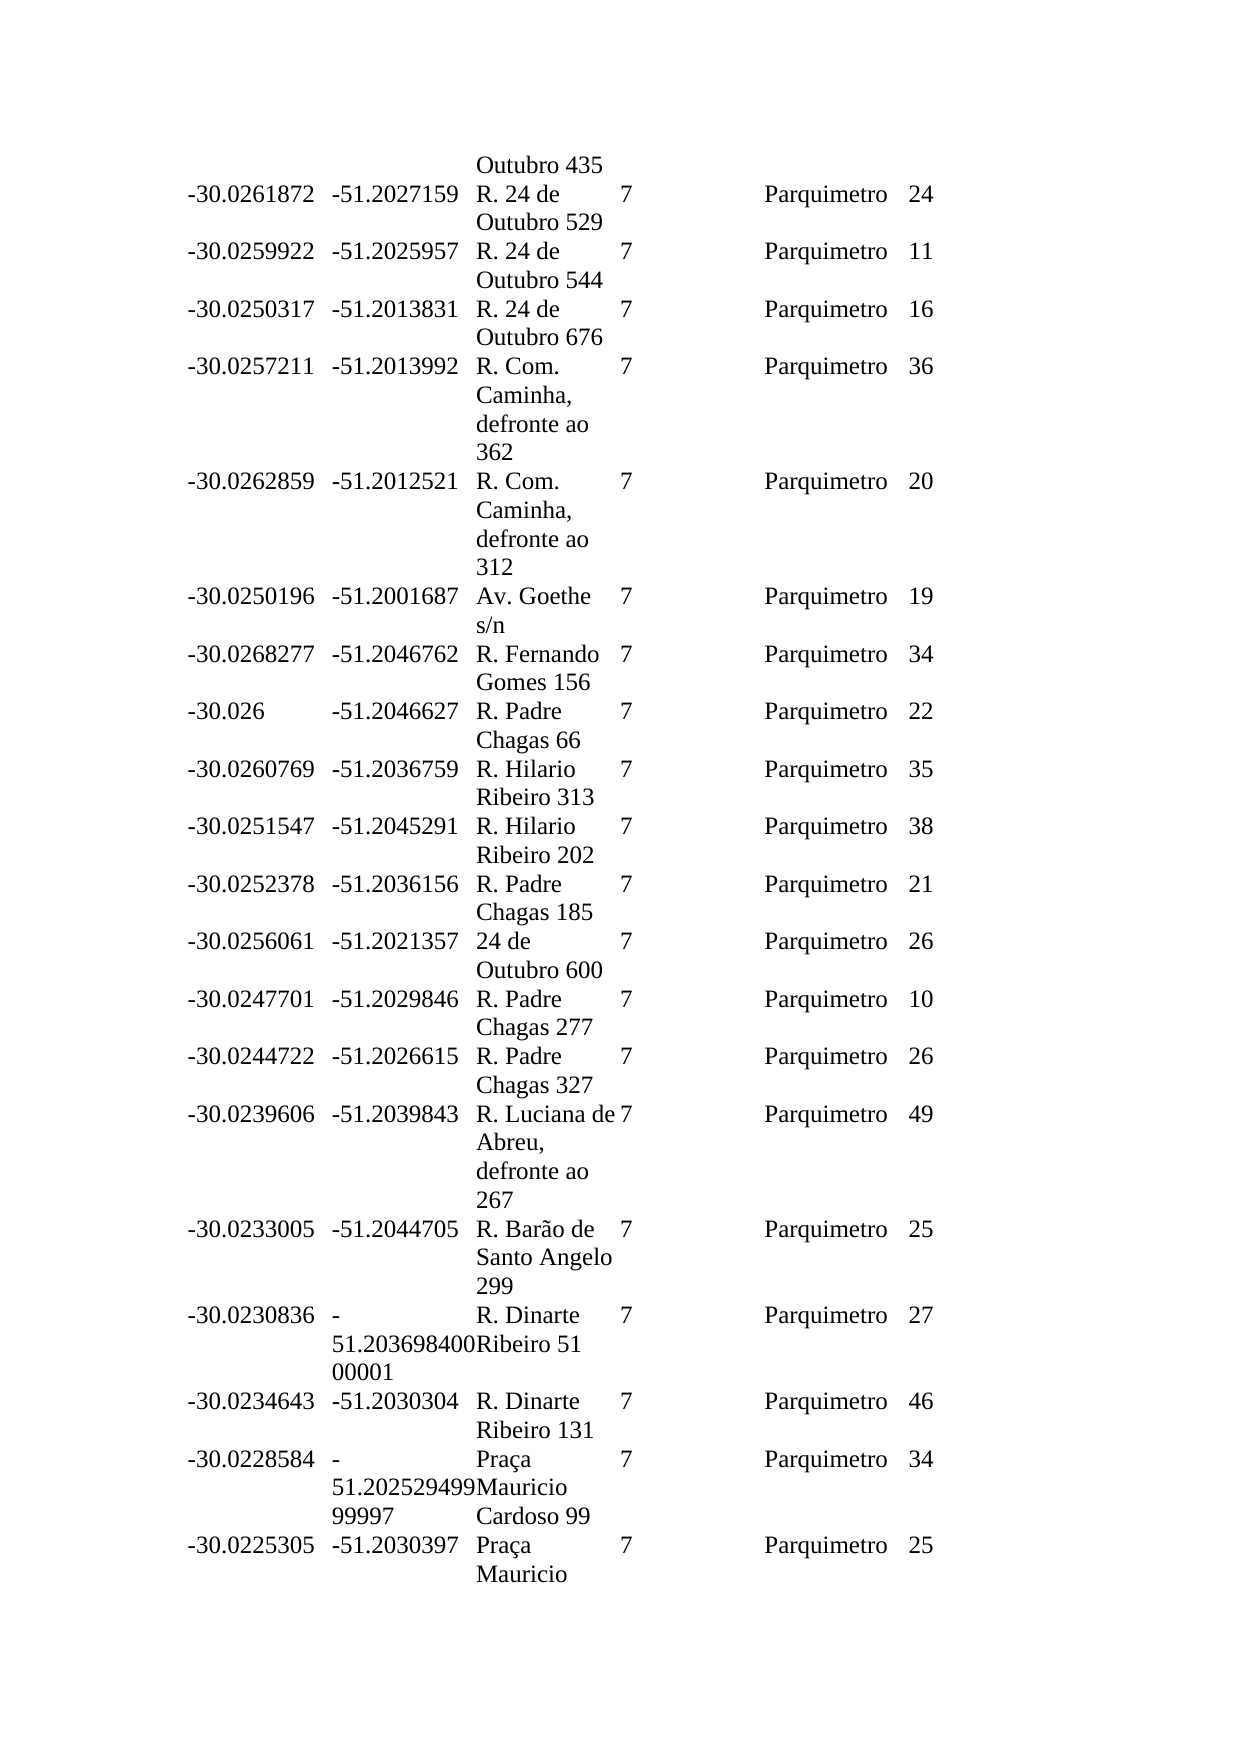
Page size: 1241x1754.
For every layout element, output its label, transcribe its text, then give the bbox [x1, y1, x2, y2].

table_cell [188, 150, 332, 179]
table_cell Parquimetro [764, 639, 908, 696]
table_cell -51.2013992 [332, 351, 476, 466]
table_cell R. Com. Caminha, defronte ao 312 [476, 466, 620, 581]
table_cell Av. Goethe s/n [476, 581, 620, 639]
table_cell -51.2046627 [332, 696, 476, 754]
table_cell 35 [908, 754, 1053, 811]
table_cell Praça Mauricio [476, 1530, 620, 1587]
table_cell [620, 150, 764, 179]
table_cell -51.2029846 [332, 984, 476, 1041]
table_cell [764, 150, 908, 179]
table_cell Parquimetro [764, 179, 908, 236]
table_cell 24 [908, 179, 1053, 236]
table_cell R. Barão de Santo Angelo 299 [476, 1214, 620, 1300]
table_cell 7 [620, 294, 764, 351]
table_cell R. Padre Chagas 185 [476, 869, 620, 926]
table_cell 11 [908, 236, 1053, 294]
table_cell 7 [620, 466, 764, 581]
table_cell -51.2027159 [332, 179, 476, 236]
table_cell -51.2036156 [332, 869, 476, 926]
table_cell Parquimetro [764, 754, 908, 811]
table_cell -51.20252949999997 [332, 1444, 476, 1530]
table_cell 38 [908, 811, 1053, 869]
table_cell -30.0239606 [188, 1099, 332, 1214]
table_cell Parquimetro [764, 1530, 908, 1587]
table_cell -30.0252378 [188, 869, 332, 926]
table_cell [332, 150, 476, 179]
table_cell -51.2001687 [332, 581, 476, 639]
table_cell -51.2021357 [332, 926, 476, 984]
table_cell -30.0250317 [188, 294, 332, 351]
table_cell 7 [620, 581, 764, 639]
table_cell 7 [620, 1214, 764, 1300]
table_cell -30.0244722 [188, 1041, 332, 1099]
table_cell -30.026 [188, 696, 332, 754]
table_cell 7 [620, 639, 764, 696]
table_cell -51.2036759 [332, 754, 476, 811]
table_cell 7 [620, 1099, 764, 1214]
table_cell -30.0233005 [188, 1214, 332, 1300]
table_cell 36 [908, 351, 1053, 466]
table_cell 46 [908, 1386, 1053, 1444]
table_cell Parquimetro [764, 696, 908, 754]
table_cell Parquimetro [764, 294, 908, 351]
table_cell Parquimetro [764, 926, 908, 984]
table_cell -30.0251547 [188, 811, 332, 869]
table_cell [908, 150, 1053, 179]
table_cell R. Padre Chagas 327 [476, 1041, 620, 1099]
table_cell R. 24 de Outubro 676 [476, 294, 620, 351]
table_cell -30.0250196 [188, 581, 332, 639]
table_cell Parquimetro [764, 581, 908, 639]
table_cell Praça Mauricio Cardoso 99 [476, 1444, 620, 1530]
table_cell 7 [620, 1530, 764, 1587]
table_cell Parquimetro [764, 1099, 908, 1214]
table_cell 7 [620, 754, 764, 811]
table_cell R. 24 de Outubro 544 [476, 236, 620, 294]
table_cell -51.20369840000001 [332, 1300, 476, 1386]
table_cell 7 [620, 1041, 764, 1099]
table_cell 26 [908, 926, 1053, 984]
table_cell 7 [620, 926, 764, 984]
table_cell 26 [908, 1041, 1053, 1099]
table_cell R. Fernando Gomes 156 [476, 639, 620, 696]
table_cell -30.0257211 [188, 351, 332, 466]
table_cell Parquimetro [764, 1444, 908, 1530]
table_cell 7 [620, 984, 764, 1041]
table_cell Parquimetro [764, 811, 908, 869]
table_cell 25 [908, 1530, 1053, 1587]
table_cell R. Hilario Ribeiro 202 [476, 811, 620, 869]
table_cell 7 [620, 1300, 764, 1386]
table_cell 24 de Outubro 600 [476, 926, 620, 984]
table_cell Parquimetro [764, 1300, 908, 1386]
table_cell -30.0228584 [188, 1444, 332, 1530]
table_cell -30.0256061 [188, 926, 332, 984]
table_cell 7 [620, 869, 764, 926]
table_cell -30.0260769 [188, 754, 332, 811]
table_cell -30.0234643 [188, 1386, 332, 1444]
table_cell 20 [908, 466, 1053, 581]
table_cell 21 [908, 869, 1053, 926]
table_cell -30.0247701 [188, 984, 332, 1041]
table_cell R. Com. Caminha, defronte ao 362 [476, 351, 620, 466]
table_cell 7 [620, 1444, 764, 1530]
table_cell Parquimetro [764, 1041, 908, 1099]
table_cell Parquimetro [764, 466, 908, 581]
table_cell R. Padre Chagas 277 [476, 984, 620, 1041]
table_cell 34 [908, 1444, 1053, 1530]
table_cell 7 [620, 811, 764, 869]
table_cell Parquimetro [764, 869, 908, 926]
table_cell -51.2030397 [332, 1530, 476, 1587]
table_cell R. 24 de Outubro 529 [476, 179, 620, 236]
table_cell R. Hilario Ribeiro 313 [476, 754, 620, 811]
table_cell -51.2045291 [332, 811, 476, 869]
table_cell -30.0225305 [188, 1530, 332, 1587]
table_cell -30.0262859 [188, 466, 332, 581]
table_cell -51.2013831 [332, 294, 476, 351]
table_cell -30.0259922 [188, 236, 332, 294]
table_cell 7 [620, 236, 764, 294]
table_cell 49 [908, 1099, 1053, 1214]
table_cell 27 [908, 1300, 1053, 1386]
table_cell 7 [620, 1386, 764, 1444]
table_cell Parquimetro [764, 351, 908, 466]
table_cell -30.0230836 [188, 1300, 332, 1386]
table_cell 25 [908, 1214, 1053, 1300]
table_cell Parquimetro [764, 1214, 908, 1300]
table_cell 22 [908, 696, 1053, 754]
table_cell R. Padre Chagas 66 [476, 696, 620, 754]
table_cell R. Luciana de Abreu, defronte ao 267 [476, 1099, 620, 1214]
table_cell -51.2039843 [332, 1099, 476, 1214]
table_cell 16 [908, 294, 1053, 351]
table_cell R. Dinarte Ribeiro 51 [476, 1300, 620, 1386]
table_cell 7 [620, 351, 764, 466]
table_cell 10 [908, 984, 1053, 1041]
table_cell -51.2030304 [332, 1386, 476, 1444]
table_cell Parquimetro [764, 1386, 908, 1444]
table_cell -30.0268277 [188, 639, 332, 696]
table_cell -30.0261872 [188, 179, 332, 236]
table_cell -51.2046762 [332, 639, 476, 696]
table_cell -51.2012521 [332, 466, 476, 581]
table_cell -51.2025957 [332, 236, 476, 294]
table_cell 19 [908, 581, 1053, 639]
table_cell 34 [908, 639, 1053, 696]
table_cell -51.2044705 [332, 1214, 476, 1300]
table_cell 7 [620, 696, 764, 754]
table_cell -51.2026615 [332, 1041, 476, 1099]
table_cell R. Dinarte Ribeiro 131 [476, 1386, 620, 1444]
table_cell Parquimetro [764, 236, 908, 294]
table_cell 7 [620, 179, 764, 236]
table_cell Parquimetro [764, 984, 908, 1041]
table_cell Outubro 435 [476, 150, 620, 179]
